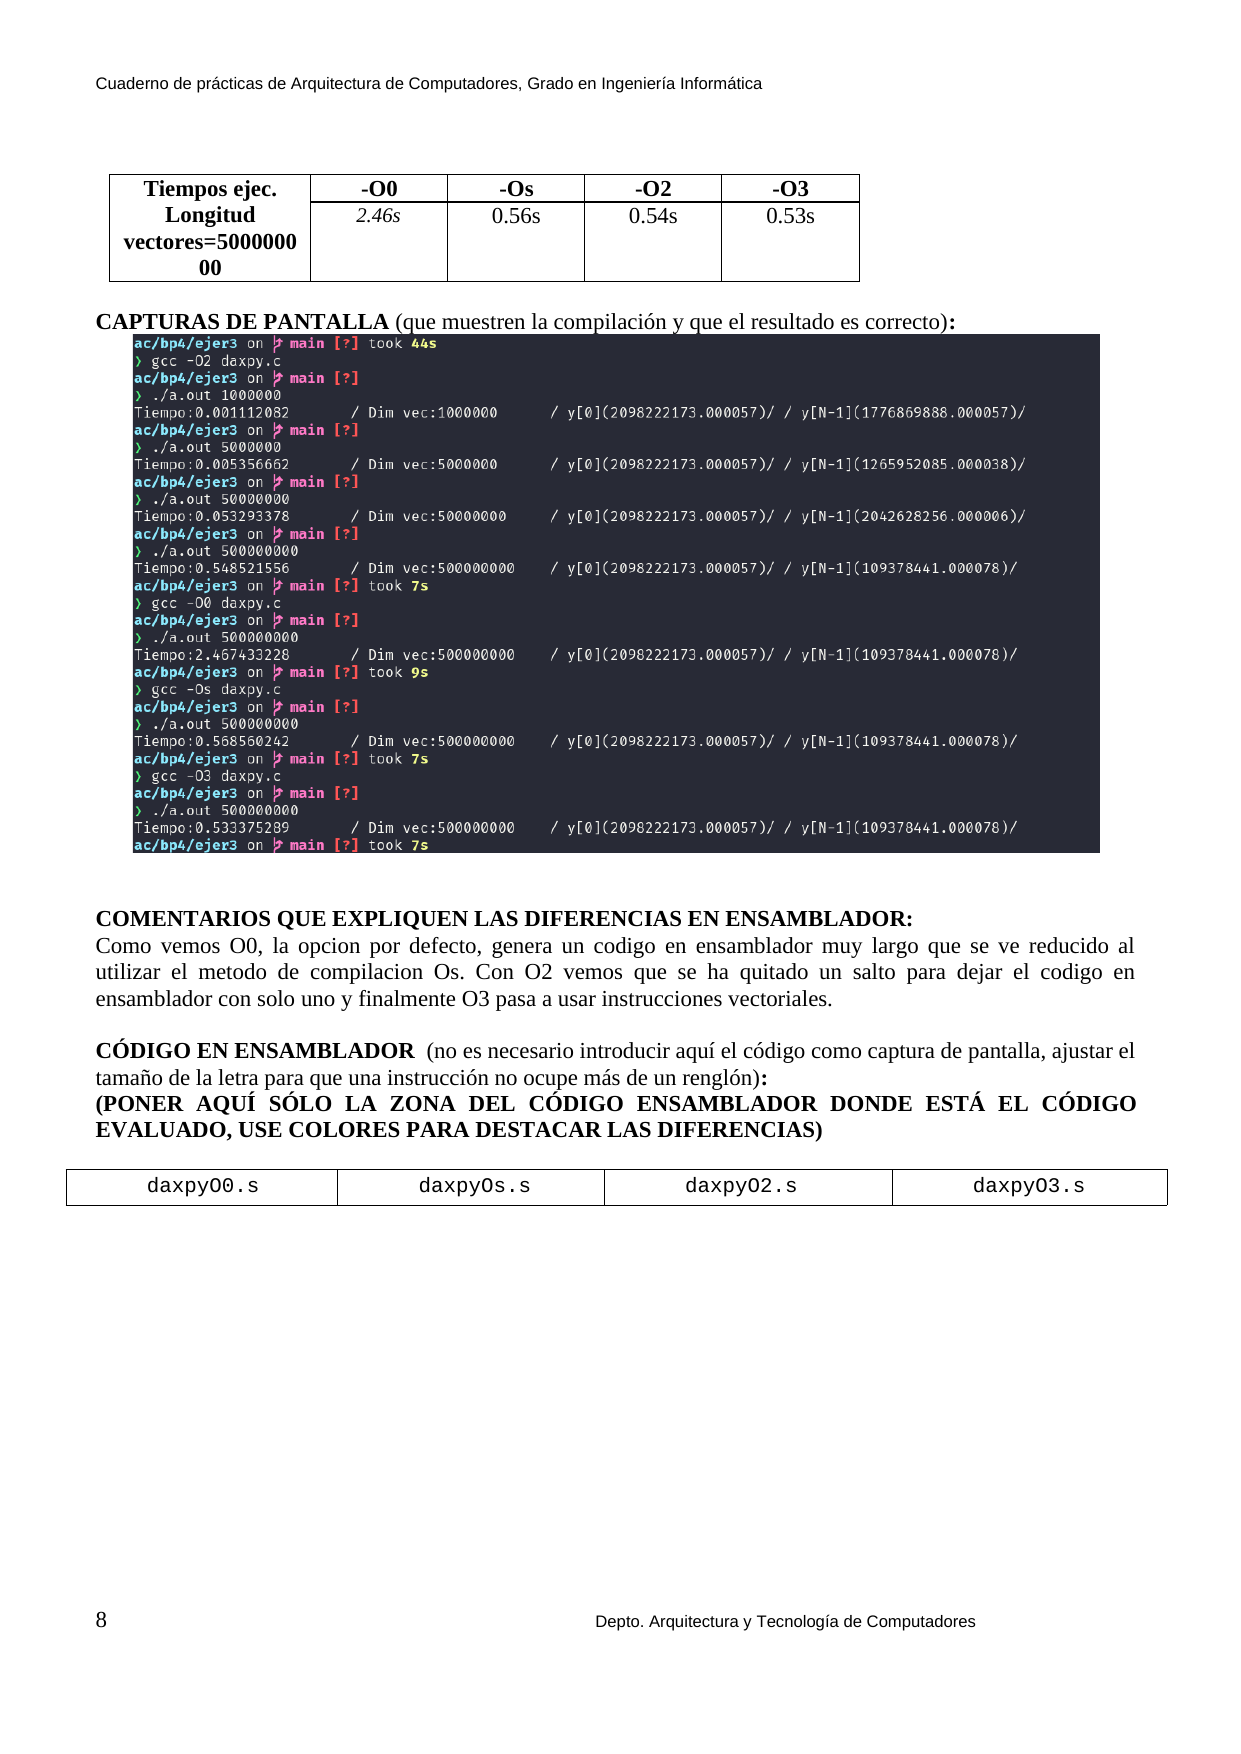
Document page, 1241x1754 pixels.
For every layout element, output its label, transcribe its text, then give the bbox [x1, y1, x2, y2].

table_header daxpyO0.s [67, 1170, 337, 1205]
table_header daxpyOs.s [338, 1170, 604, 1205]
table_header Tiempos ejec. Longitud vectores=500000000 [110, 175, 310, 281]
table_cell 0.53s [722, 203, 859, 281]
text CAPTURAS DE PANTALLA (que muestren la compilación y que el resultado es correcto): [95, 308, 1137, 334]
text (PONER AQUÍ SÓLO LA ZONA DEL CÓDIGO ENSAMBLADOR DONDE ESTÁ EL CÓDIGO EVALUADO, USE COLORES PARA DESTACAR LAS DIFERENCIAS) [95, 1090, 1137, 1143]
picture [132, 334, 1100, 853]
table_header -O2 [585, 175, 721, 201]
table_header -Os [448, 175, 584, 201]
text Como vemos O0, la opcion por defecto, genera un codigo en ensamblador muy largo que se ve reducido al utilizar el metodo de compilacion Os. Con O2 vemos que se ha quitado un salto para dejar el codigo en ensamblador con solo uno y finalmente O3 pasa a usar instrucciones vectoriales. [95, 932, 1137, 1011]
table_header -O3 [722, 175, 859, 201]
table_header daxpyO3.s [893, 1170, 1167, 1205]
table_header -O0 [311, 175, 447, 201]
text CÓDIGO EN ENSAMBLADOR (no es necesario introducir aquí el código como captura de pantalla, ajustar el tamaño de la letra para que una instrucción no ocupe más de un renglón): [95, 1037, 1137, 1090]
table_cell 0.56s [448, 203, 584, 281]
table_cell 0.54s [585, 203, 721, 281]
table_cell 2.46s [311, 203, 447, 281]
table_header daxpyO2.s [605, 1170, 892, 1205]
text COMENTARIOS QUE EXPLIQUEN LAS DIFERENCIAS EN ENSAMBLADOR: [95, 906, 1137, 932]
